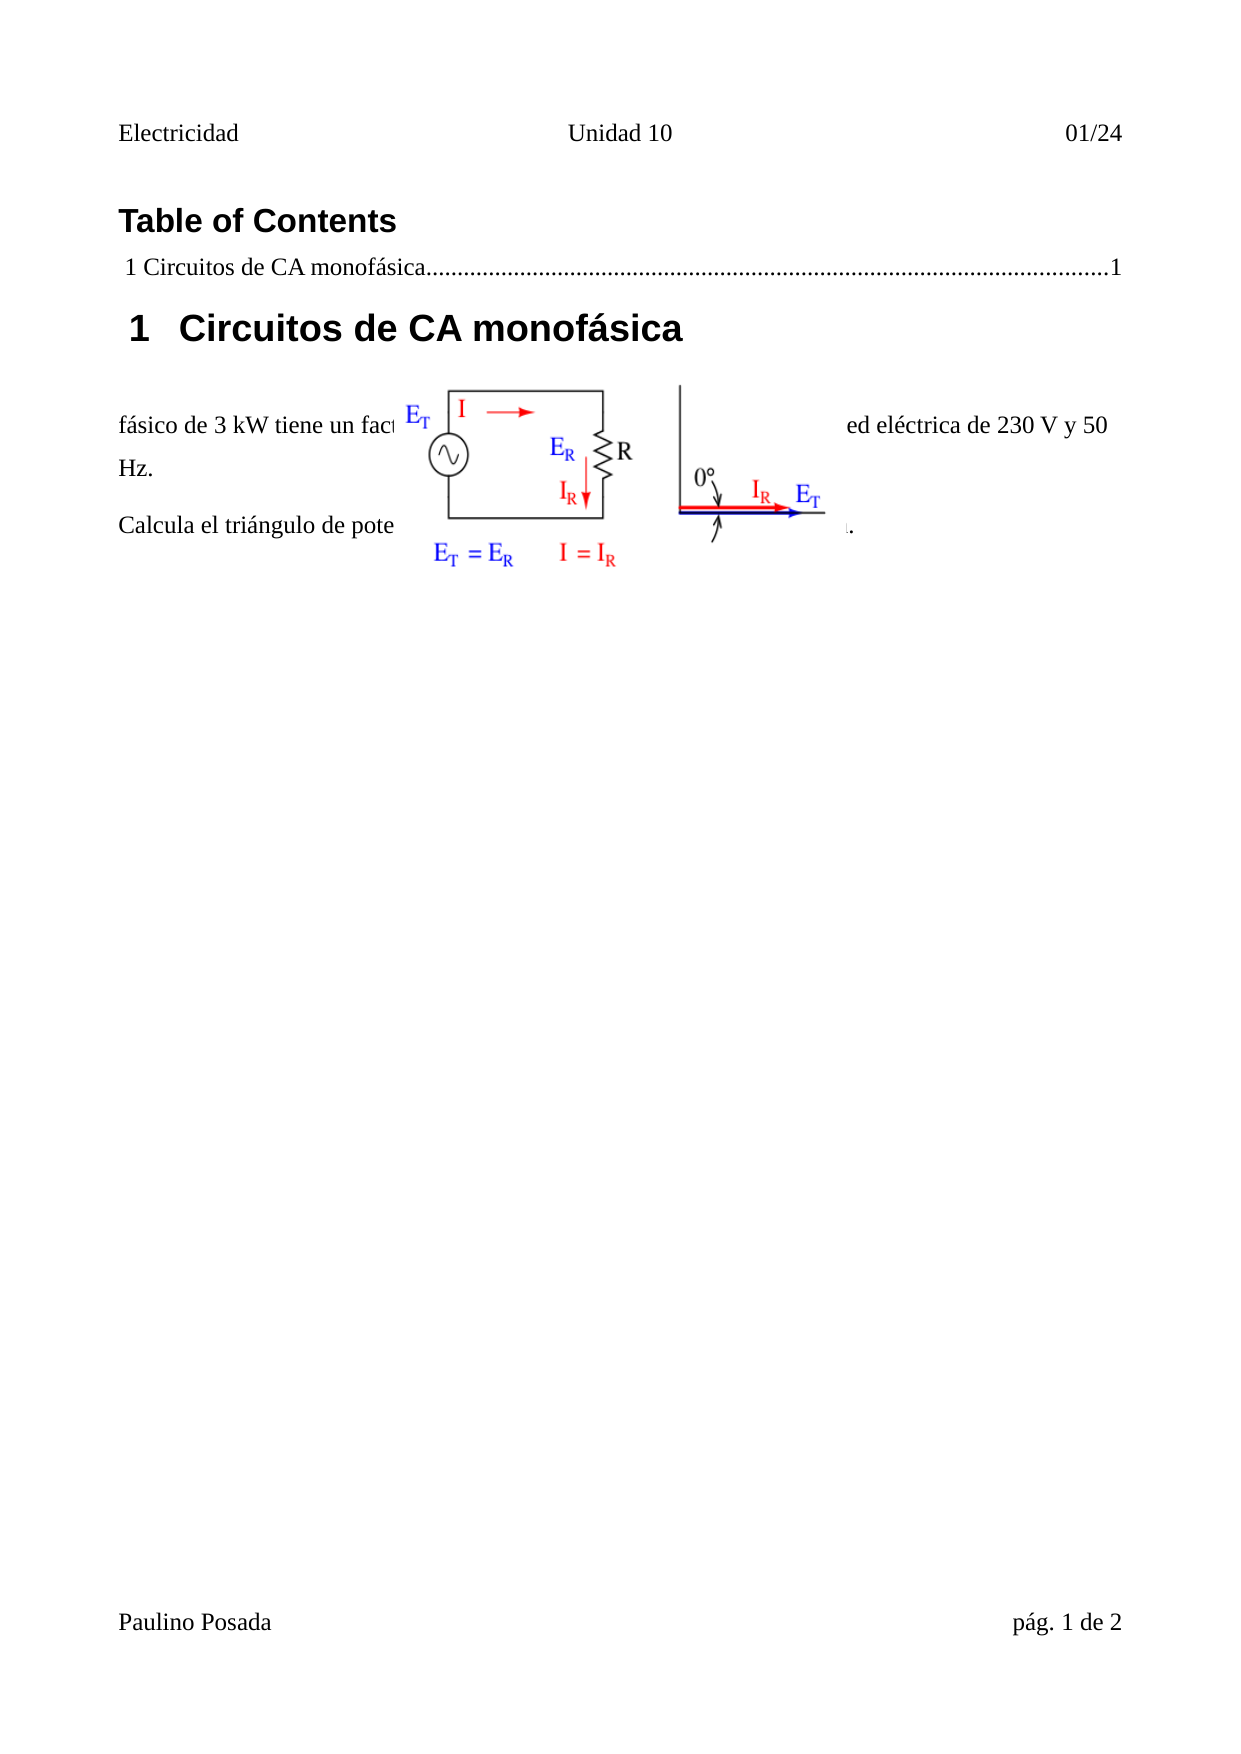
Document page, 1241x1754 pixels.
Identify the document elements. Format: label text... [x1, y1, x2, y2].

subtitle Circuitos de CA monofásica [118, 306, 1122, 350]
text 1 Circuitos de CA monofásica 1 [118, 252, 1122, 281]
picture [393, 362, 847, 593]
text Calcula el triángulo de potencia y la corriente de la línea de alimentación. [847, 511, 1122, 539]
text fásico de 3 kW tiene un factor de potencia de 0,6 y está conectadoa una red eléctrica de 230 V y 50 Hz. [847, 410, 1122, 482]
text Calcula el triángulo de potencia y la corriente de la línea de alimentación. [118, 511, 393, 539]
text fásico de 3 kW tiene un factor de potencia de 0,6 y está conectadoa una red eléctrica de 230 V y 50 Hz. [118, 410, 393, 482]
subtitle Table of Contents [118, 201, 1122, 240]
